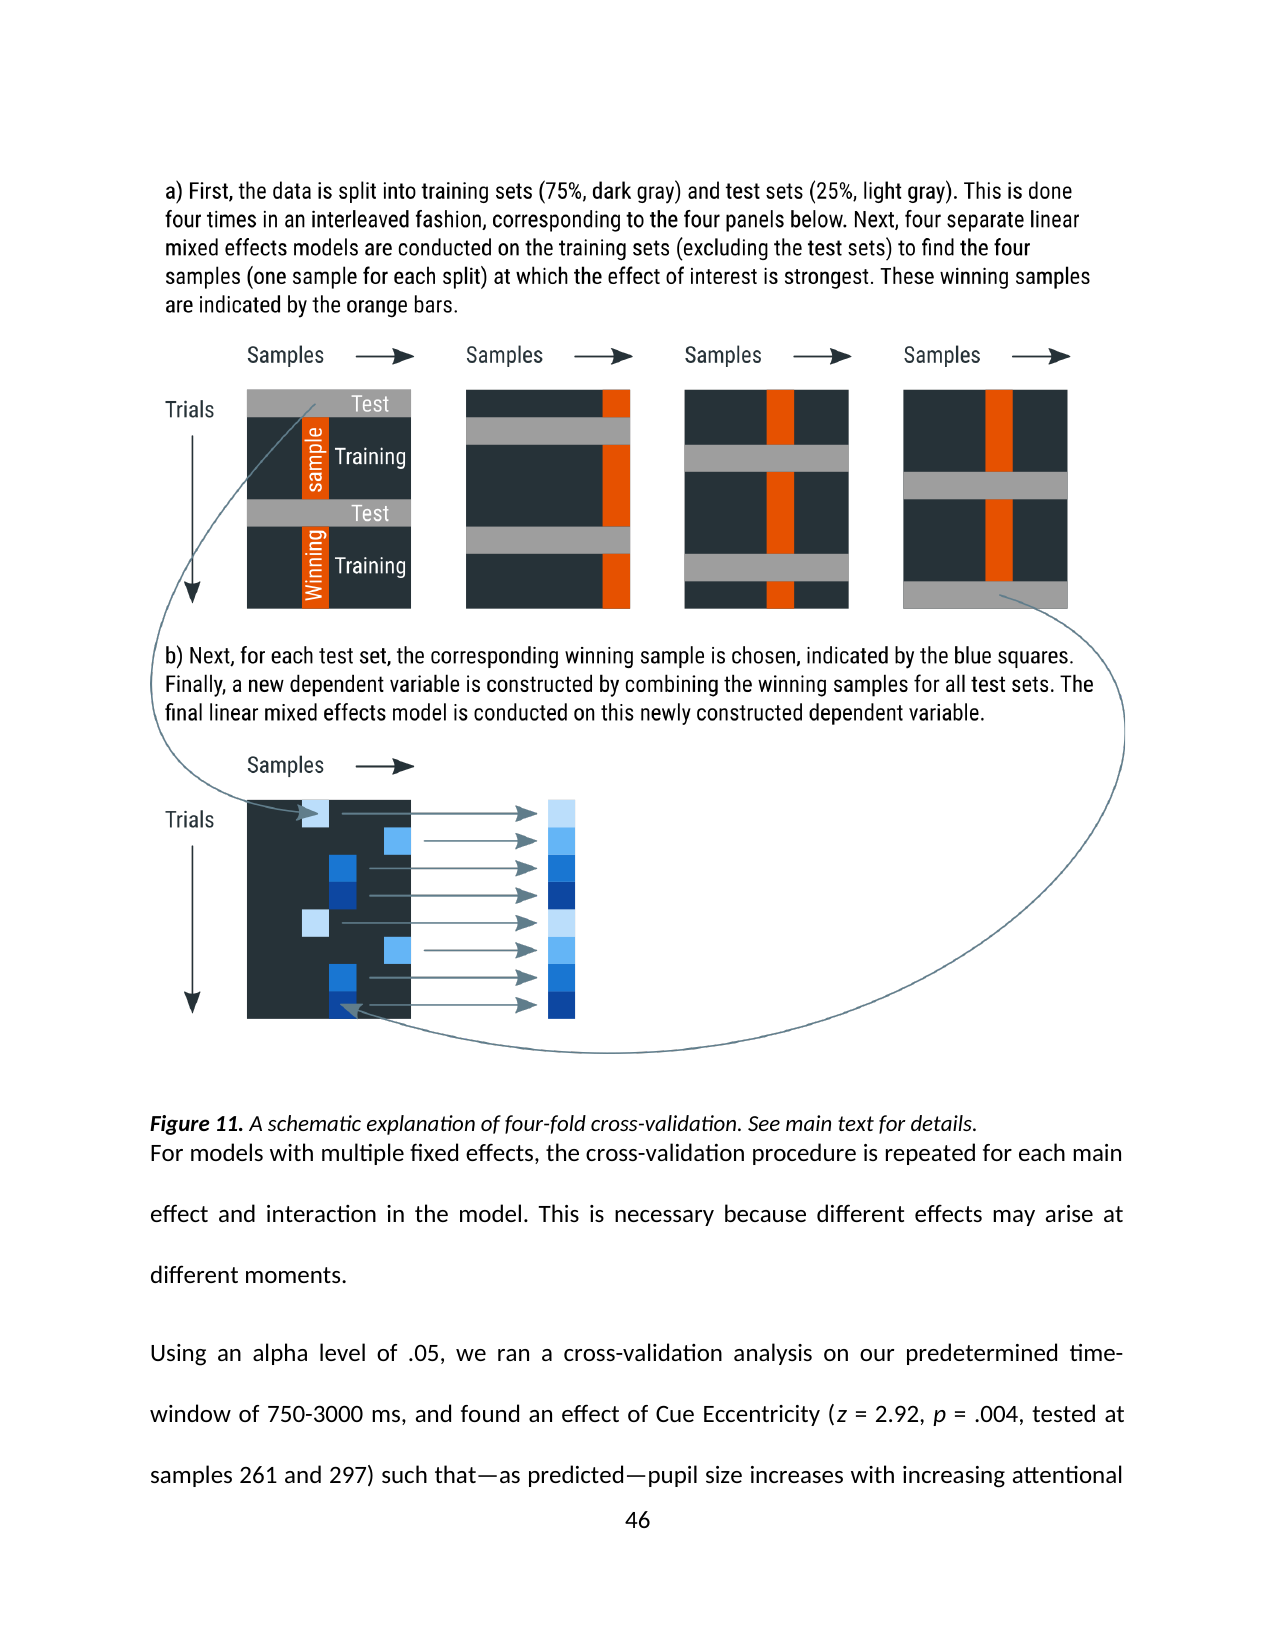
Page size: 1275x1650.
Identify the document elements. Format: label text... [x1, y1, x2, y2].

text Using an alpha level of .05, we ran a cross-validation analysis on our predetermined time-window of 750-3000 ms, and found an effect of Cue Eccentricity (z = 2.92, p = .004, tested at samples 261 and 297) such that—as predicted—pupil size increases with increasing attentional [150, 1337, 1125, 1489]
subtitle Figure 11. A schematic explanation of four-fold cross-validation. See main text for details. [150, 1109, 1125, 1137]
text For models with multiple fixed effects, the cross-validation procedure is repeated for each main effect and interaction in the model. This is necessary because different effects may arise at different moments. [150, 1137, 1125, 1289]
picture [150, 180, 1125, 1054]
